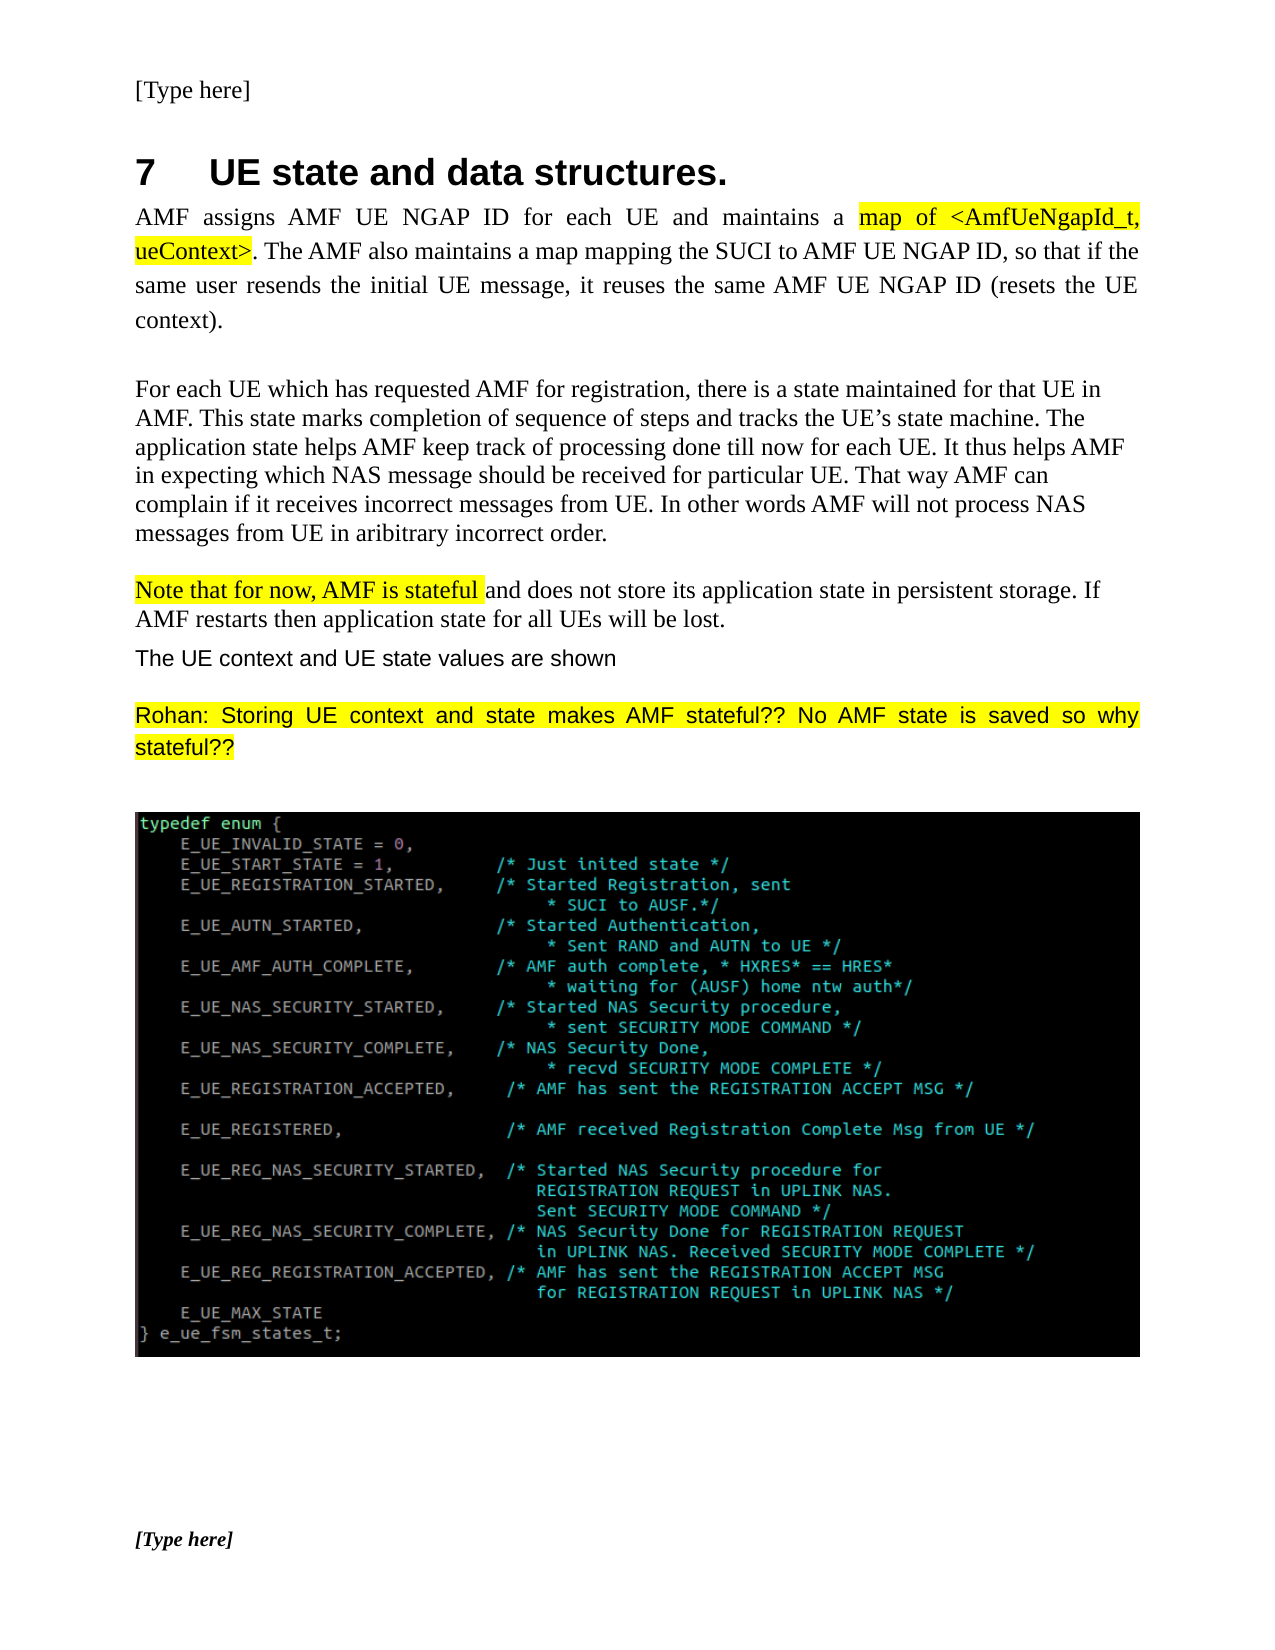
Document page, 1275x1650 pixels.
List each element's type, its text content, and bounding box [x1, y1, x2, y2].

subtitle UE state and data structures. [135, 150, 1140, 193]
text For each UE which has requested AMF for registration, there is a state maintained for that UE in AMF. This state marks completion of sequence of steps and tracks the UE’s state machine. The application state helps AMF keep track of processing done till now for each UE. It thus helps AMF in expecting which NAS message should be received for particular UE. That way AMF can complain if it receives incorrect messages from UE. In other words AMF will not process NAS messages from UE in aribitrary incorrect order. [135, 374, 1140, 547]
text Rohan: Storing UE context and state makes AMF stateful?? No AMF state is saved so why stateful?? [135, 702, 1140, 760]
text The UE context and UE state values are shown [135, 645, 1140, 672]
picture [135, 812, 1140, 1357]
text AMF assigns AMF UE NGAP ID for each UE and maintains a map of <AmfUeNgapId_t, ueContext>. The AMF also maintains a map mapping the SUCI to AMF UE NGAP ID, so that if the same user resends the initial UE message, it reuses the same AMF UE NGAP ID (resets the UE context). [135, 202, 1140, 334]
text Note that for now, AMF is stateful and does not store its application state in persistent storage. If AMF restarts then application state for all UEs will be lost. [135, 575, 1140, 633]
